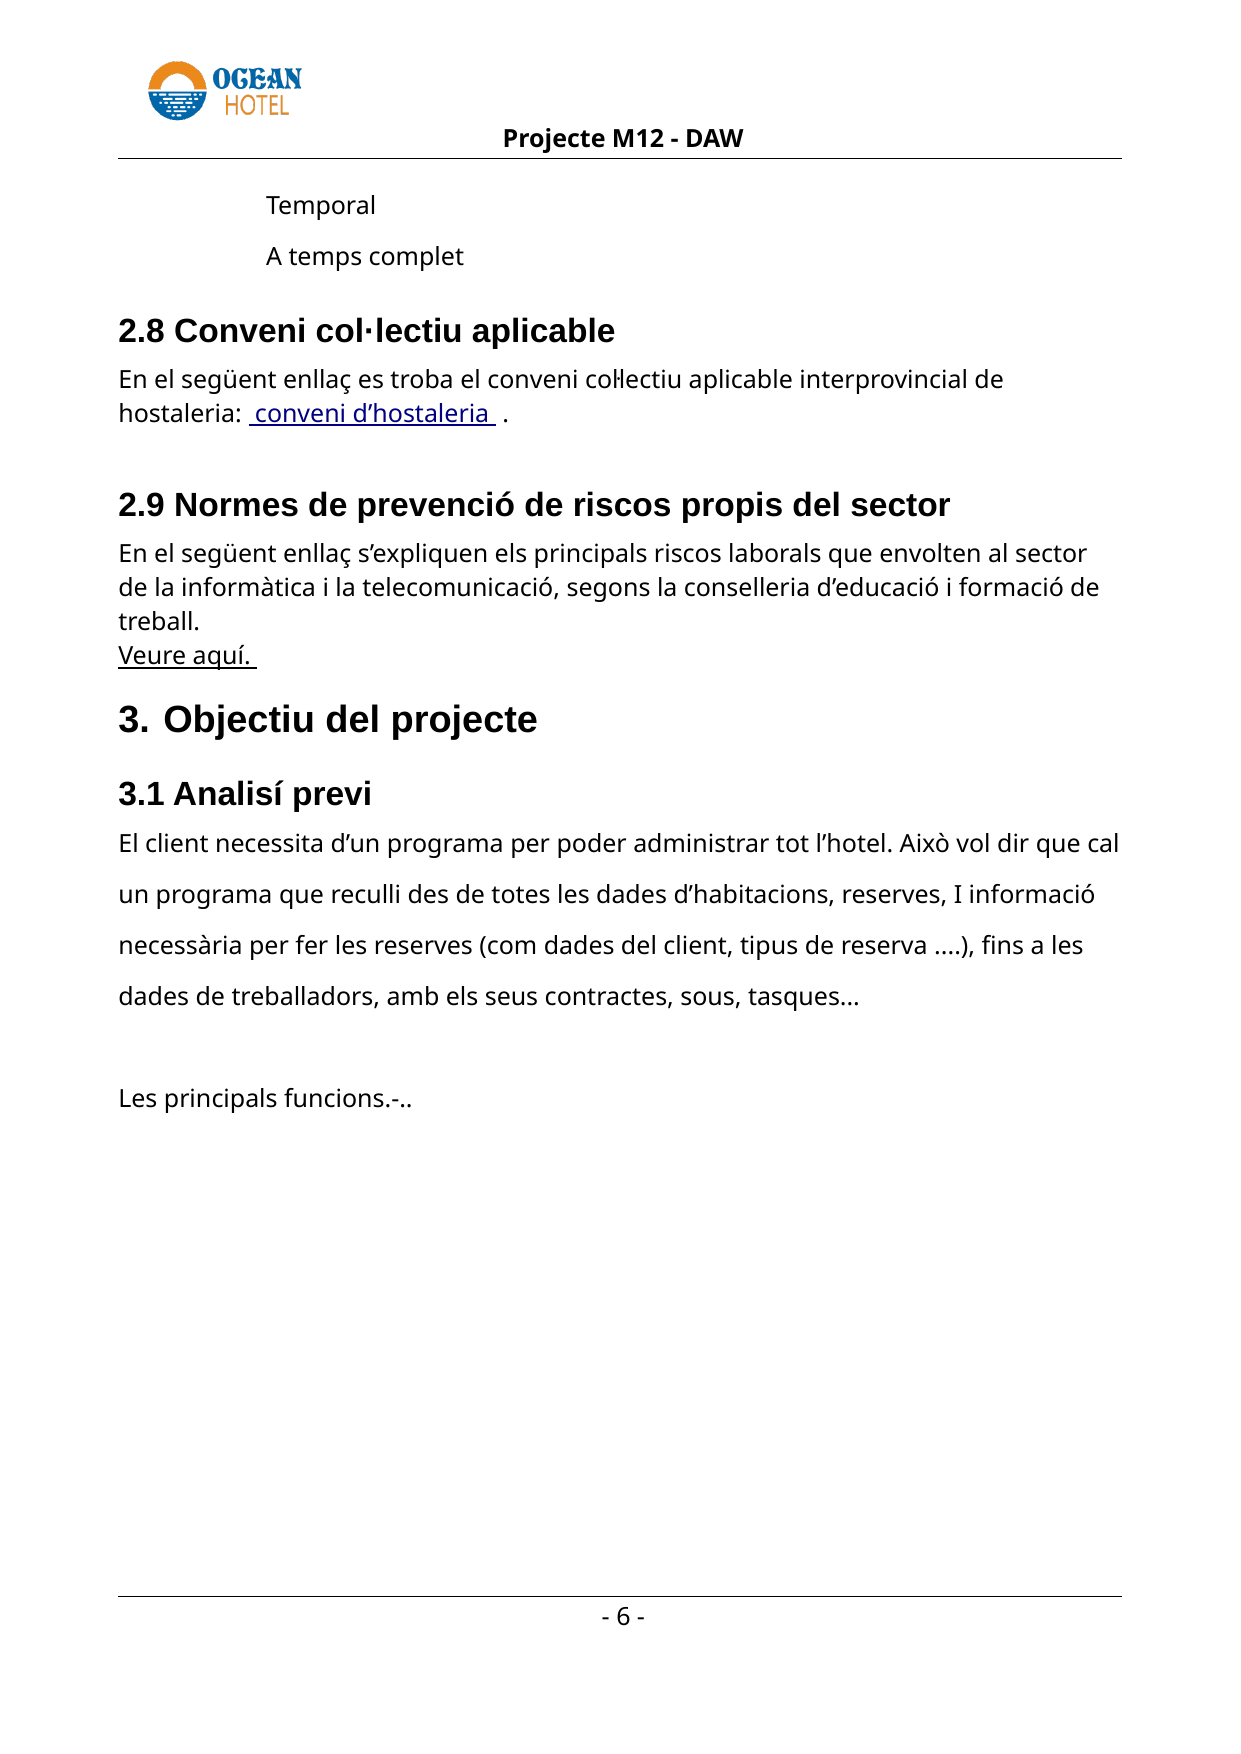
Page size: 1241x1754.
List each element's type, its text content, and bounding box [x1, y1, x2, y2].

text El client necessita d’un programa per poder administrar tot l’hotel. Això vol dir que cal un programa que reculli des de totes les dades d’habitacions, reserves, I informació necessària per fer les reserves (com dades del client, tipus de reserva ....), fins a les dades de treballadors, amb els seus contractes, sous, tasques... [118, 825, 1122, 1012]
text A temps complet [118, 239, 1122, 273]
text En el següent enllaç s’expliquen els principals riscos laborals que envolten al sector de la informàtica i la telecomunicació, segons la conselleria d’educació i formació de treball. [118, 536, 1122, 638]
subtitle Objectiu del projecte [118, 697, 1122, 741]
subtitle 2.9 Normes de prevenció de riscos propis del sector [118, 485, 1122, 523]
subtitle 2.8 Conveni col·lectiu aplicable [118, 311, 1122, 349]
text Les principals funcions.-.. [118, 1080, 1122, 1114]
text Temporal [118, 188, 1122, 222]
text En el següent enllaç es troba el conveni col·lectiu aplicable interprovincial de hostaleria: conveni d’hostaleria . [118, 362, 1122, 430]
text Veure aquí. [118, 638, 1122, 672]
picture [134, 50, 323, 131]
subtitle 3.1 Analisí previ [118, 774, 1122, 813]
